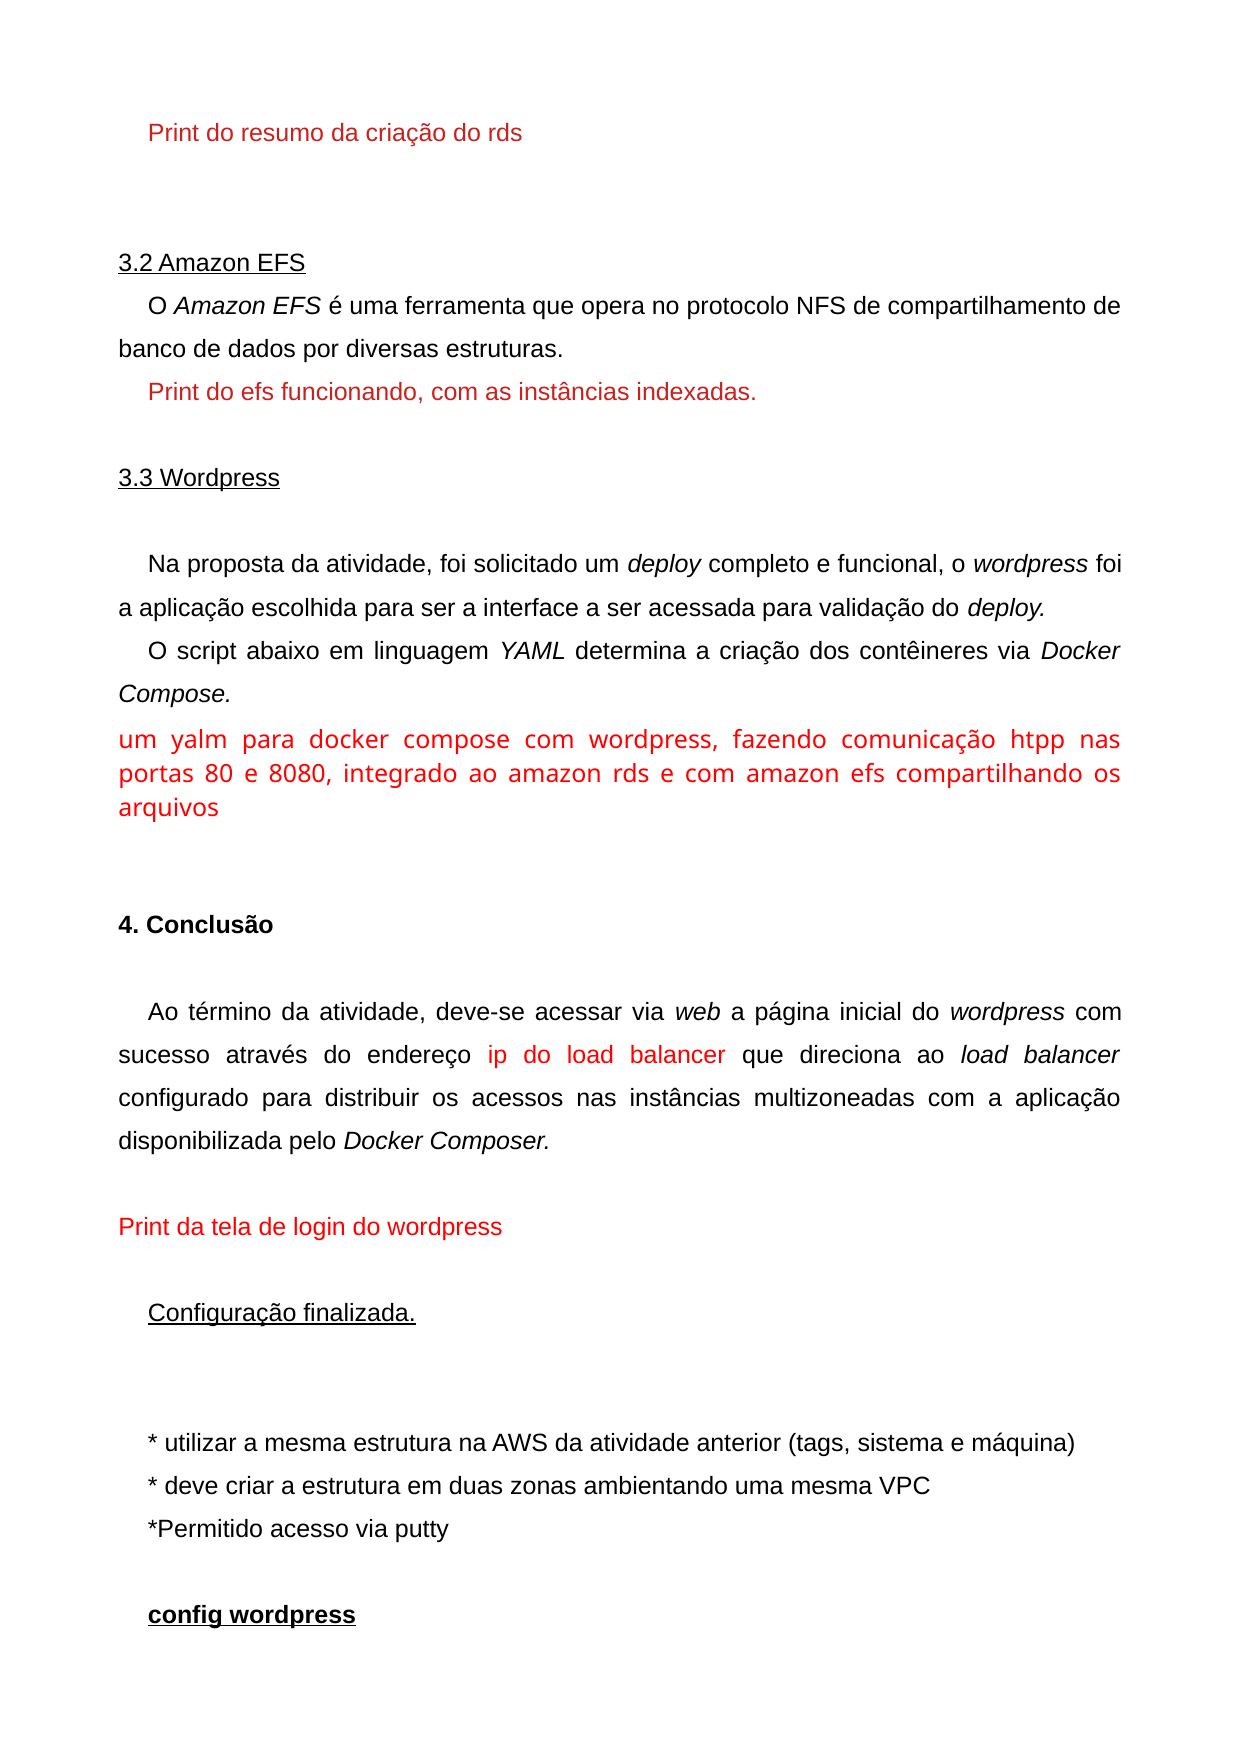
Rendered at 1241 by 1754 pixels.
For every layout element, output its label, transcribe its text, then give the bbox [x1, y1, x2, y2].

text * deve criar a estrutura em duas zonas ambientando uma mesma VPC [118, 1471, 1122, 1500]
text Ao término da atividade, deve-se acessar via web a página inicial do wordpress com sucesso através do endereço ip do load balancer que direciona ao load balancer configurado para distribuir os acessos nas instâncias multizoneadas com a aplicação disponibilizada pelo Docker Composer. [118, 997, 1122, 1155]
text O Amazon EFS é uma ferramenta que opera no protocolo NFS de compartilhamento de banco de dados por diversas estruturas. [118, 291, 1122, 362]
text Print da tela de login do wordpress [118, 1212, 1122, 1241]
text * utilizar a mesma estrutura na AWS da atividade anterior (tags, sistema e máquina) [118, 1428, 1122, 1457]
text Configuração finalizada. [118, 1298, 1122, 1327]
text config wordpress [118, 1600, 1122, 1629]
table_header um yalm para docker compose com wordpress, fazendo comunicação htpp nas portas 80 e 8080, integrado ao amazon rds e com amazon efs compartilhando os arquivos [118, 722, 1122, 824]
text 3.3 Wordpress [118, 463, 1122, 492]
text 4. Conclusão [118, 910, 1122, 939]
text *Permitido acesso via putty [118, 1514, 1122, 1543]
text 3.2 Amazon EFS [118, 247, 1122, 276]
text Na proposta da atividade, foi solicitado um deploy completo e funcional, o wordpress foi a aplicação escolhida para ser a interface a ser acessada para validação do deploy. [118, 549, 1122, 621]
text O script abaixo em linguagem YAML determina a criação dos contêineres via Docker Compose. [118, 636, 1122, 707]
text Print do efs funcionando, com as instâncias indexadas. [118, 377, 1122, 406]
text Print do resumo da criação do rds [118, 118, 1122, 147]
